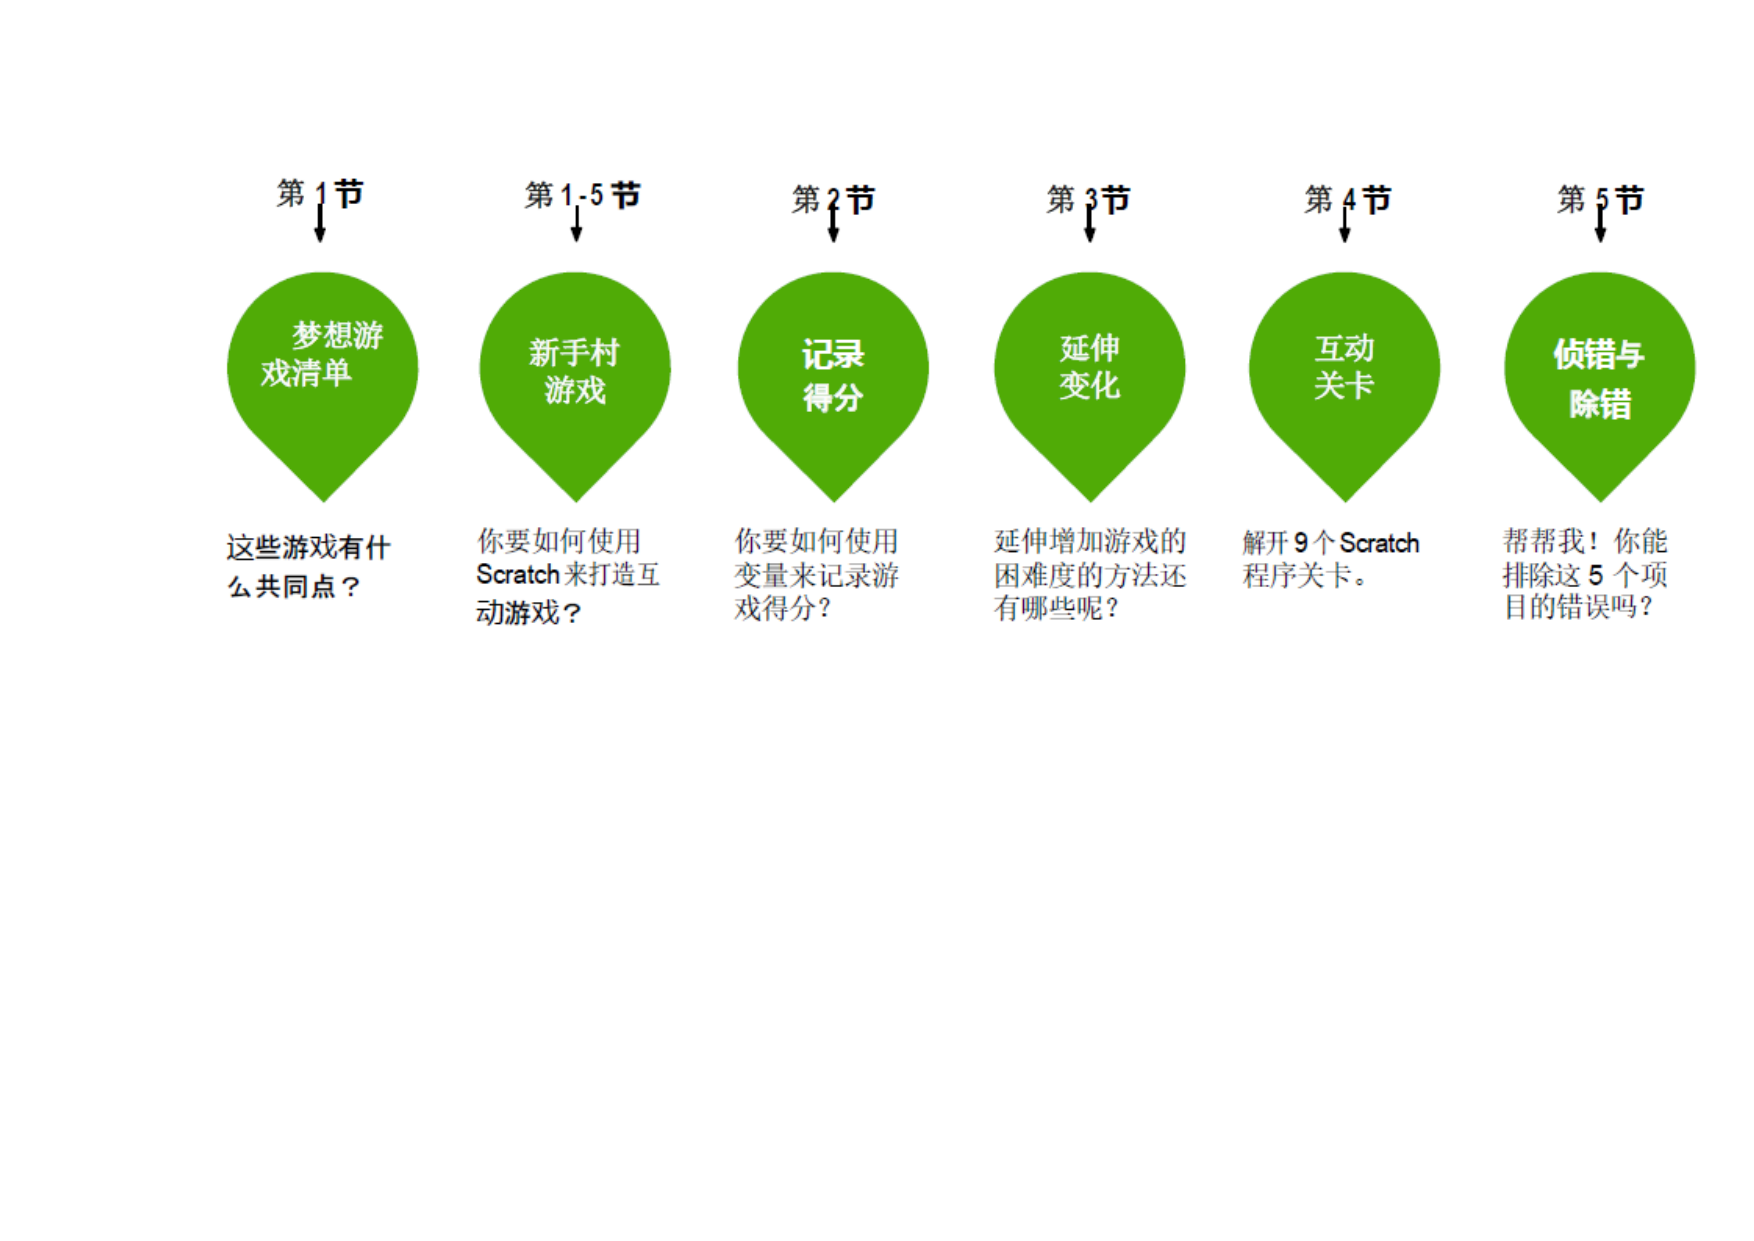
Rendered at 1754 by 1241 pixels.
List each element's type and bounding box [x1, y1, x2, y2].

picture [118, 118, 1754, 673]
